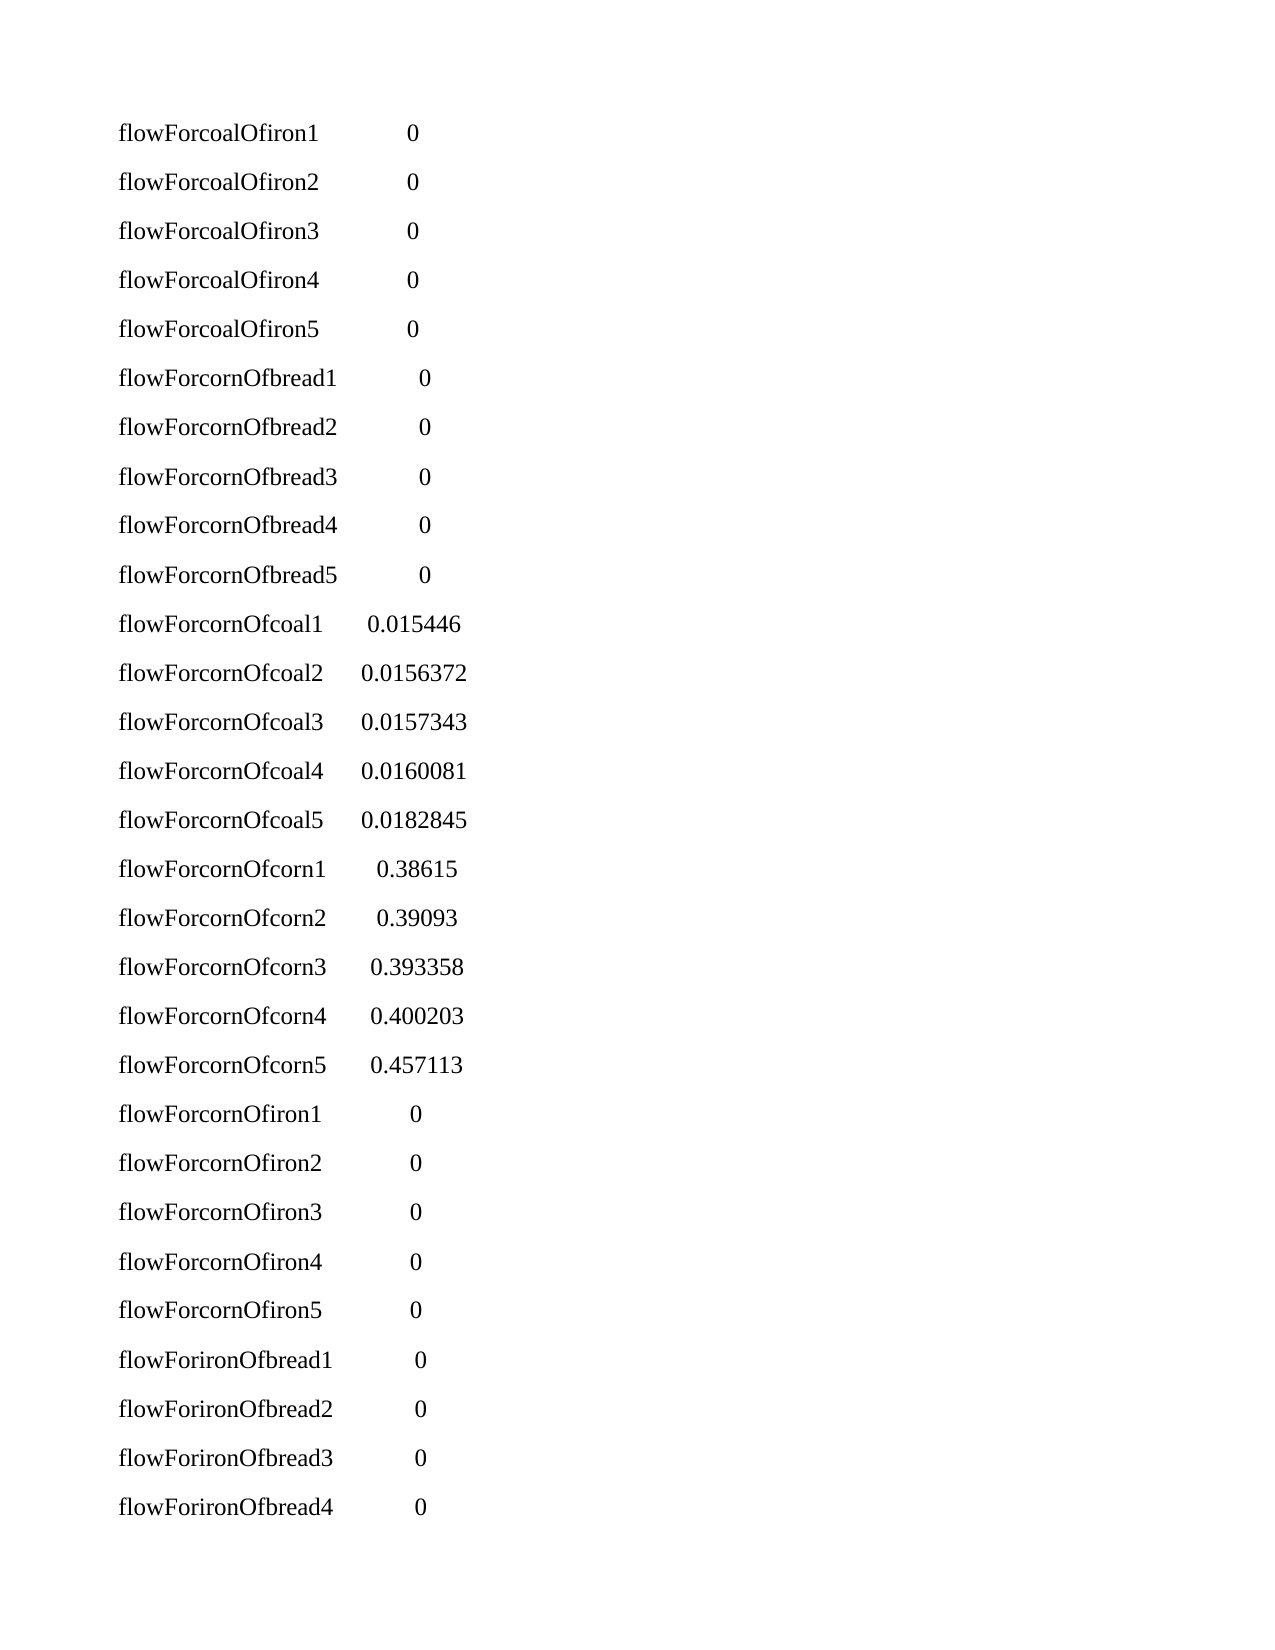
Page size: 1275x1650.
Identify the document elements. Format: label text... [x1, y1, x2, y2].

text flowForcornOfcoal3 0.0157343 [118, 707, 1157, 736]
text flowForcornOfcoal2 0.0156372 [118, 658, 1157, 687]
text flowForcoalOfiron1 0 [118, 118, 1157, 147]
text flowForcornOfiron2 0 [118, 1148, 1157, 1177]
text flowForcornOfbread3 0 [118, 462, 1157, 490]
text flowForcornOfcorn4 0.400203 [118, 1001, 1157, 1030]
text flowForcornOfcorn3 0.393358 [118, 952, 1157, 981]
text flowForcornOfbread2 0 [118, 412, 1157, 441]
text flowForcornOfcoal1 0.015446 [118, 609, 1157, 637]
text flowForcornOfiron1 0 [118, 1099, 1157, 1128]
text flowForcornOfbread1 0 [118, 363, 1157, 392]
text flowForironOfbread4 0 [118, 1492, 1157, 1521]
text flowForironOfbread2 0 [118, 1394, 1157, 1422]
text flowForcornOfiron5 0 [118, 1296, 1157, 1324]
text flowForcoalOfiron5 0 [118, 314, 1157, 343]
text flowForcornOfbread4 0 [118, 511, 1157, 539]
text flowForcoalOfiron2 0 [118, 167, 1157, 196]
text flowForcornOfbread5 0 [118, 560, 1157, 588]
text flowForcornOfcorn5 0.457113 [118, 1050, 1157, 1079]
text flowForcornOfcorn2 0.39093 [118, 903, 1157, 932]
text flowForcornOfcorn1 0.38615 [118, 854, 1157, 883]
text flowForcornOfiron4 0 [118, 1247, 1157, 1275]
text flowForcornOfcoal4 0.0160081 [118, 756, 1157, 785]
text flowForcoalOfiron4 0 [118, 265, 1157, 294]
text flowForcornOfcoal5 0.0182845 [118, 805, 1157, 834]
text flowForcoalOfiron3 0 [118, 216, 1157, 245]
text flowForironOfbread1 0 [118, 1345, 1157, 1373]
text flowForcornOfiron3 0 [118, 1197, 1157, 1226]
text flowForironOfbread3 0 [118, 1443, 1157, 1472]
